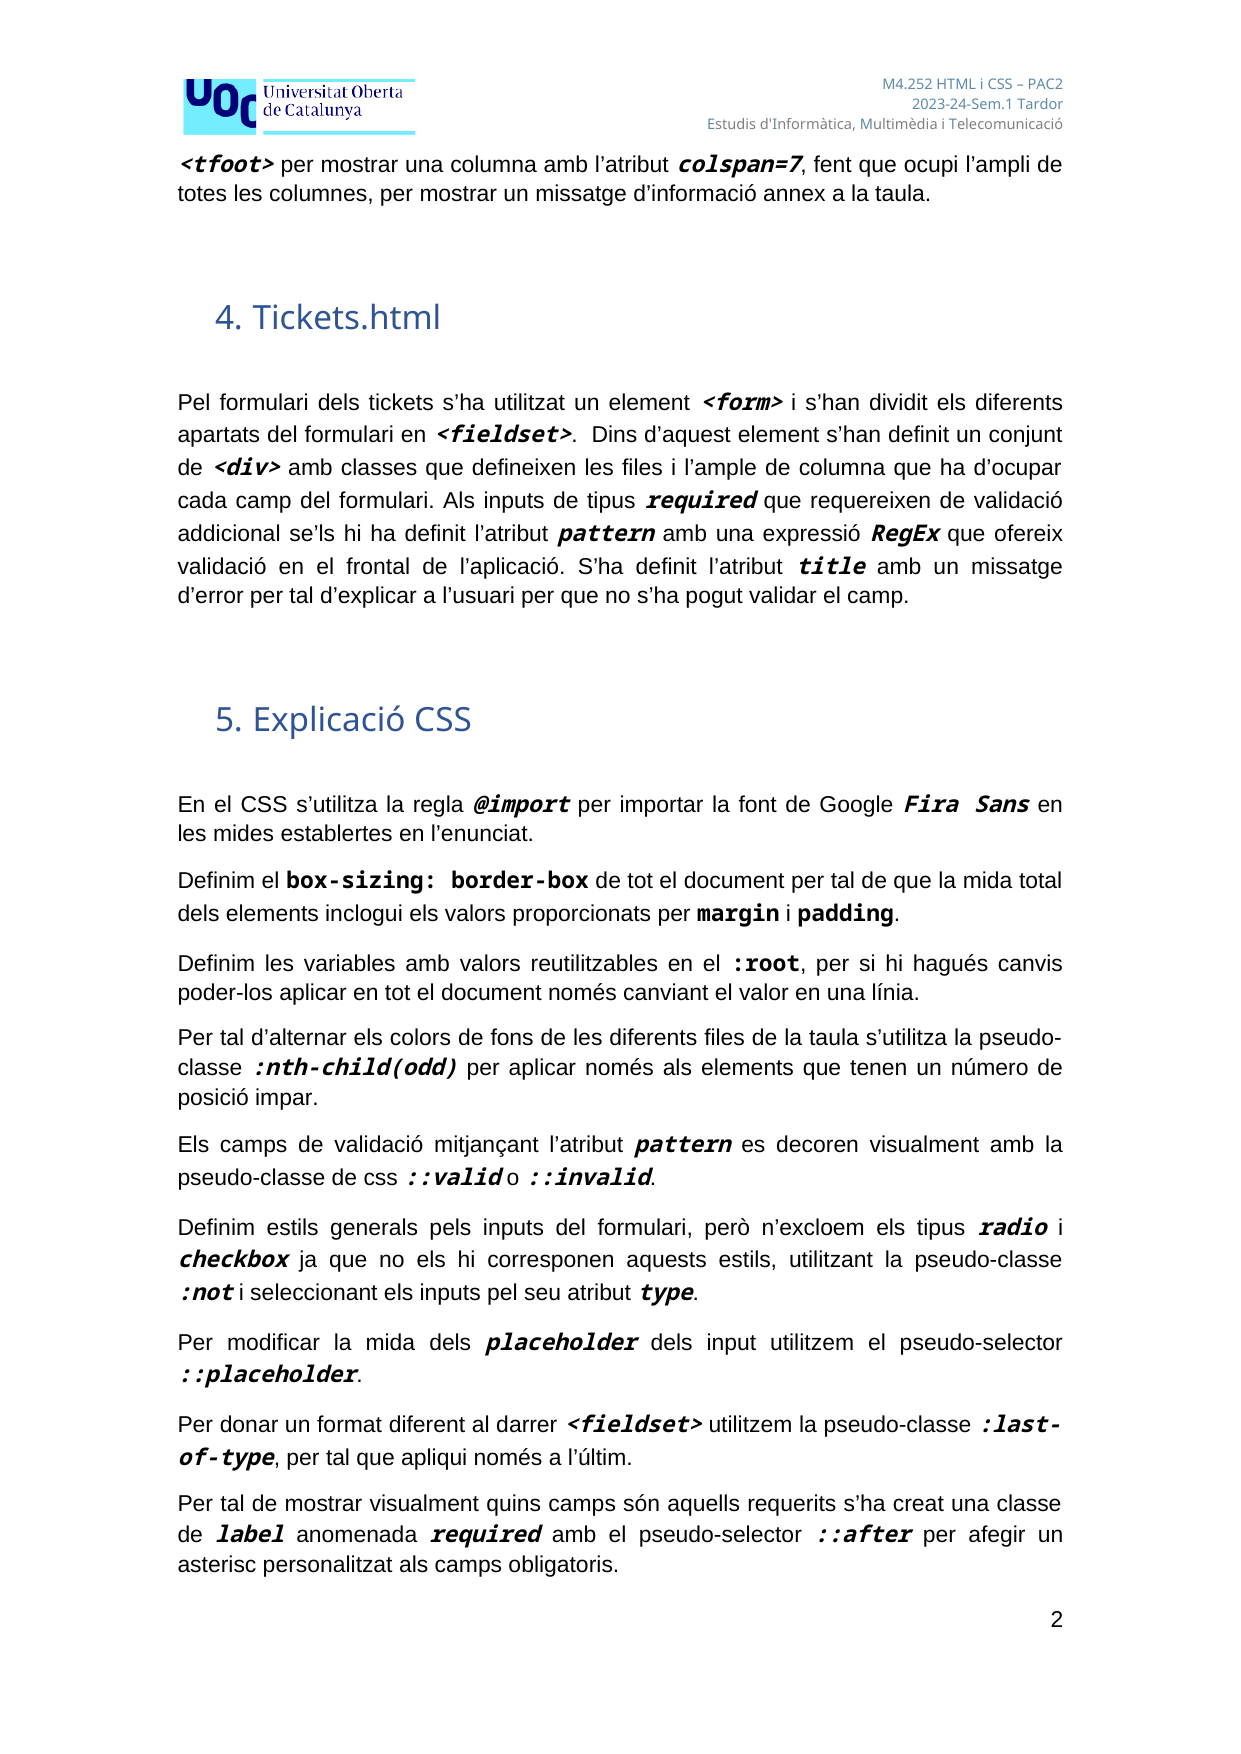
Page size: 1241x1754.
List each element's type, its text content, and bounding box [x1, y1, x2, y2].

text En el CSS s’utilitza la regla @import per importar la font de Google Fira Sans en les mides establertes en l’enunciat. [177, 788, 1063, 846]
list Tickets.html [215, 294, 1063, 339]
text Pel formulari dels tickets s’ha utilitzat un element <form> i s’han dividit els diferents apartats del formulari en <fieldset>. Dins d’aquest element s’han definit un conjunt de <div> amb classes que defineixen les files i l’ample de columna que ha d’ocupar cada camp del formulari. Als inputs de tipus required que requereixen de validació addicional se’ls hi ha definit l’atribut pattern amb una expressió RegEx que ofereix validació en el frontal de l’aplicació. S’ha definit l’atribut title amb un missatge d’error per tal d’explicar a l’usuari per que no s’ha pogut validar el camp. [177, 386, 1063, 608]
text Per tal de mostrar visualment quins camps són aquells requerits s’ha creat una classe de label anomenada required amb el pseudo-selector ::after per afegir un asterisc personalitzat als camps obligatoris. [177, 1490, 1063, 1577]
text Per tal d’alternar els colors de fons de les diferents files de la taula s’utilitza la pseudo-classe :nth-child(odd) per aplicar només als elements que tenen un número de posició impar. [177, 1023, 1063, 1110]
text Definim estils generals pels inputs del formulari, però n’excloem els tipus radio i checkbox ja que no els hi corresponen aquests estils, utilitzant la pseudo-classe :not i seleccionant els inputs pel seu atribut type. [177, 1210, 1063, 1307]
list Explicació CSS [215, 696, 1063, 741]
text Definim les variables amb valors reutilitzables en el :root, per si hi hagués canvis poder-los aplicar en tot el document només canviant el valor en una línia. [177, 947, 1063, 1006]
text Definim el box-sizing: border-box de tot el document per tal de que la mida total dels elements inclogui els valors proporcionats per margin i padding. [177, 864, 1063, 928]
text Per donar un format diferent al darrer <fieldset> utilitzem la pseudo-classe :last-of-type, per tal que apliqui només a l’últim. [177, 1408, 1063, 1472]
text Per modificar la mida dels placeholder dels input utilitzem el pseudo-selector ::placeholder. [177, 1326, 1063, 1389]
text Els camps de validació mitjançant l’atribut pattern es decoren visualment amb la pseudo-classe de css ::valid o ::invalid. [177, 1128, 1063, 1192]
text <tfoot> per mostrar una columna amb l’atribut colspan=7, fent que ocupi l’ampli de totes les columnes, per mostrar un missatge d’informació annex a la taula. [177, 148, 1063, 207]
